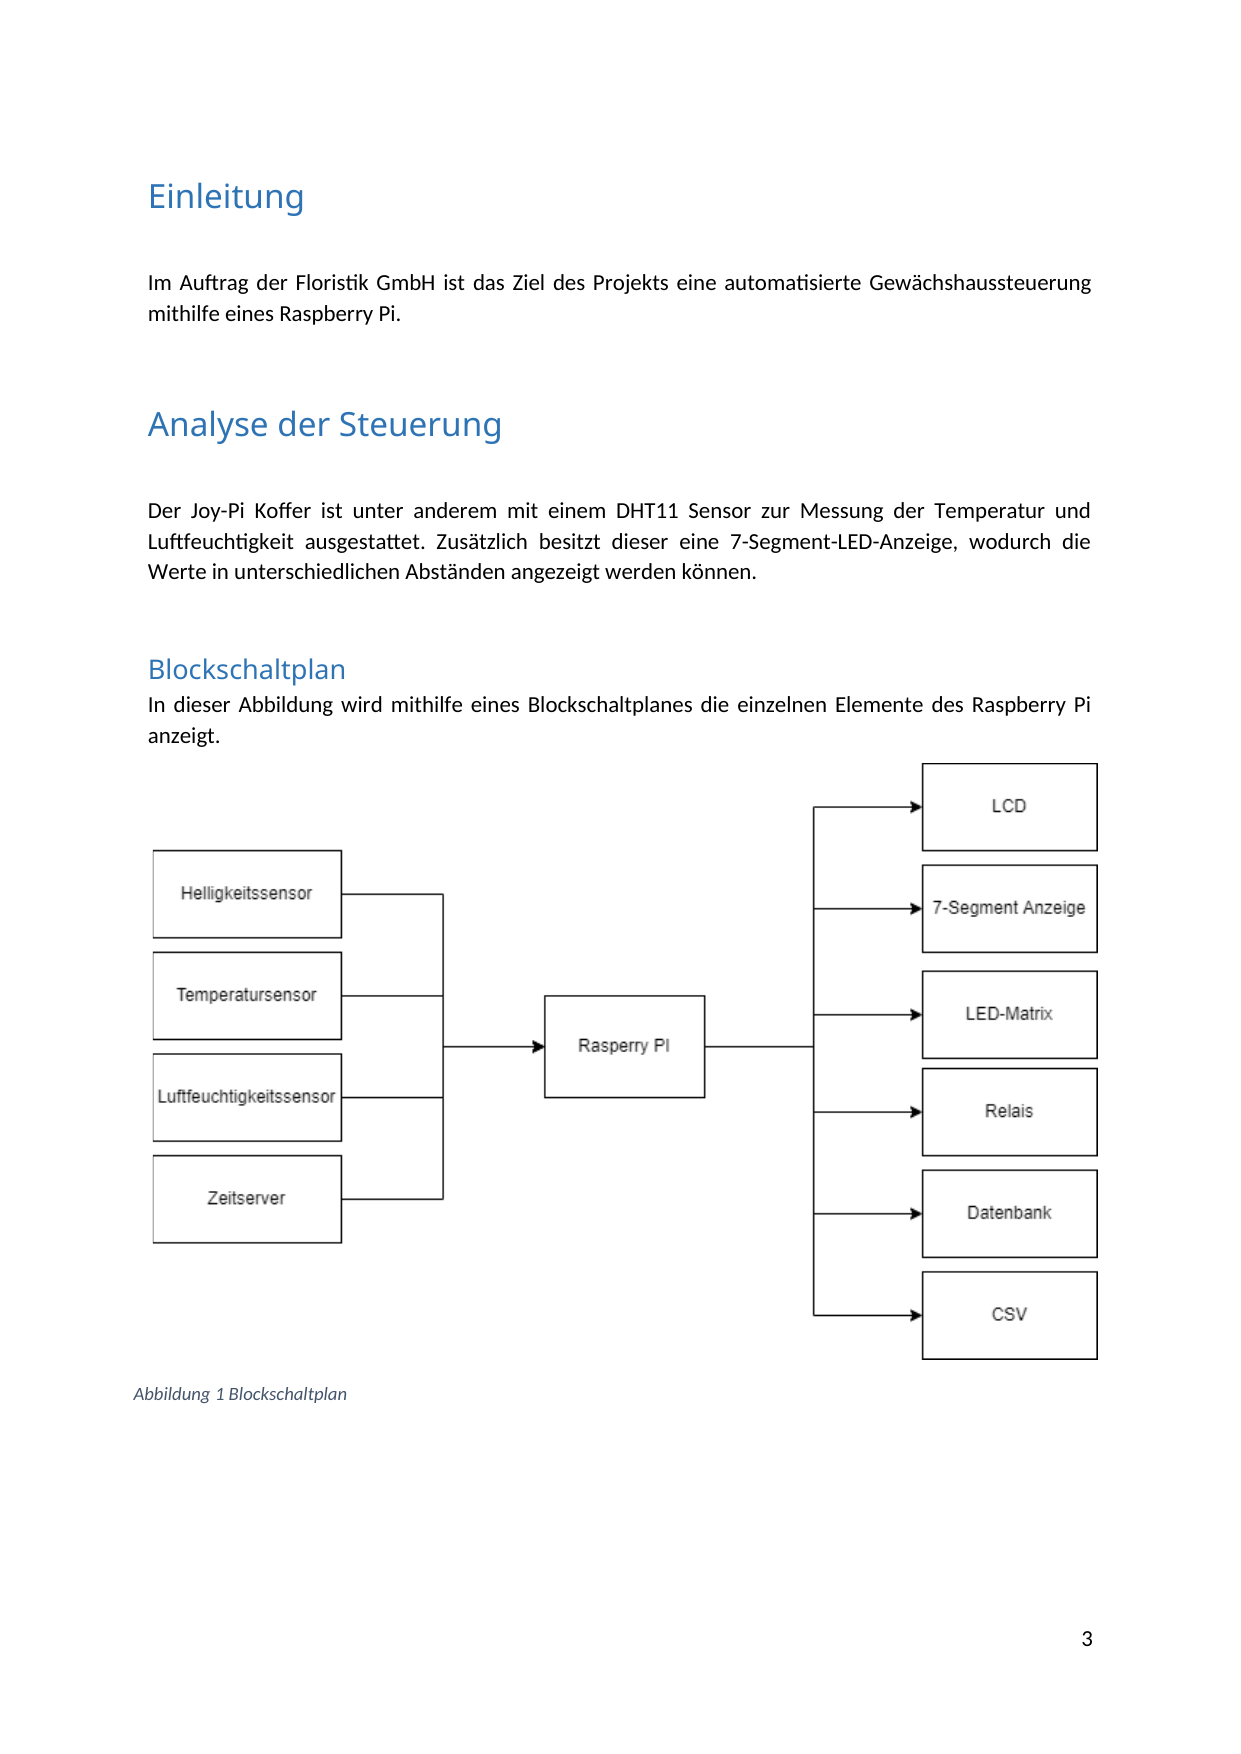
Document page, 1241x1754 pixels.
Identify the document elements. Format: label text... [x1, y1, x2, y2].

text Der Joy-Pi Koffer ist unter anderem mit einem DHT11 Sensor zur Messung der Temperatur und Luftfeuchtigkeit ausgestattet. Zusätzlich besitzt dieser eine 7-Segment-LED-Anzeige, wodurch die Werte in unterschiedlichen Abständen angezeigt werden können. [148, 497, 1093, 585]
text Abbildung 1 Blockschaltplan [133, 1382, 1078, 1404]
subtitle Analyse der Steuerung [148, 401, 1093, 446]
text In dieser Abbildung wird mithilfe eines Blockschaltplanes die einzelnen Elemente des Raspberry Pi anzeigt. [148, 691, 1093, 749]
text Im Auftrag der Floristik GmbH ist das Ziel des Projekts eine automatisierte Gewächshaussteuerung mithilfe eines Raspberry Pi. [148, 268, 1093, 327]
subtitle Blockschaltplan [148, 651, 1093, 688]
subtitle Einleitung [148, 173, 1093, 218]
picture [152, 763, 1098, 1360]
